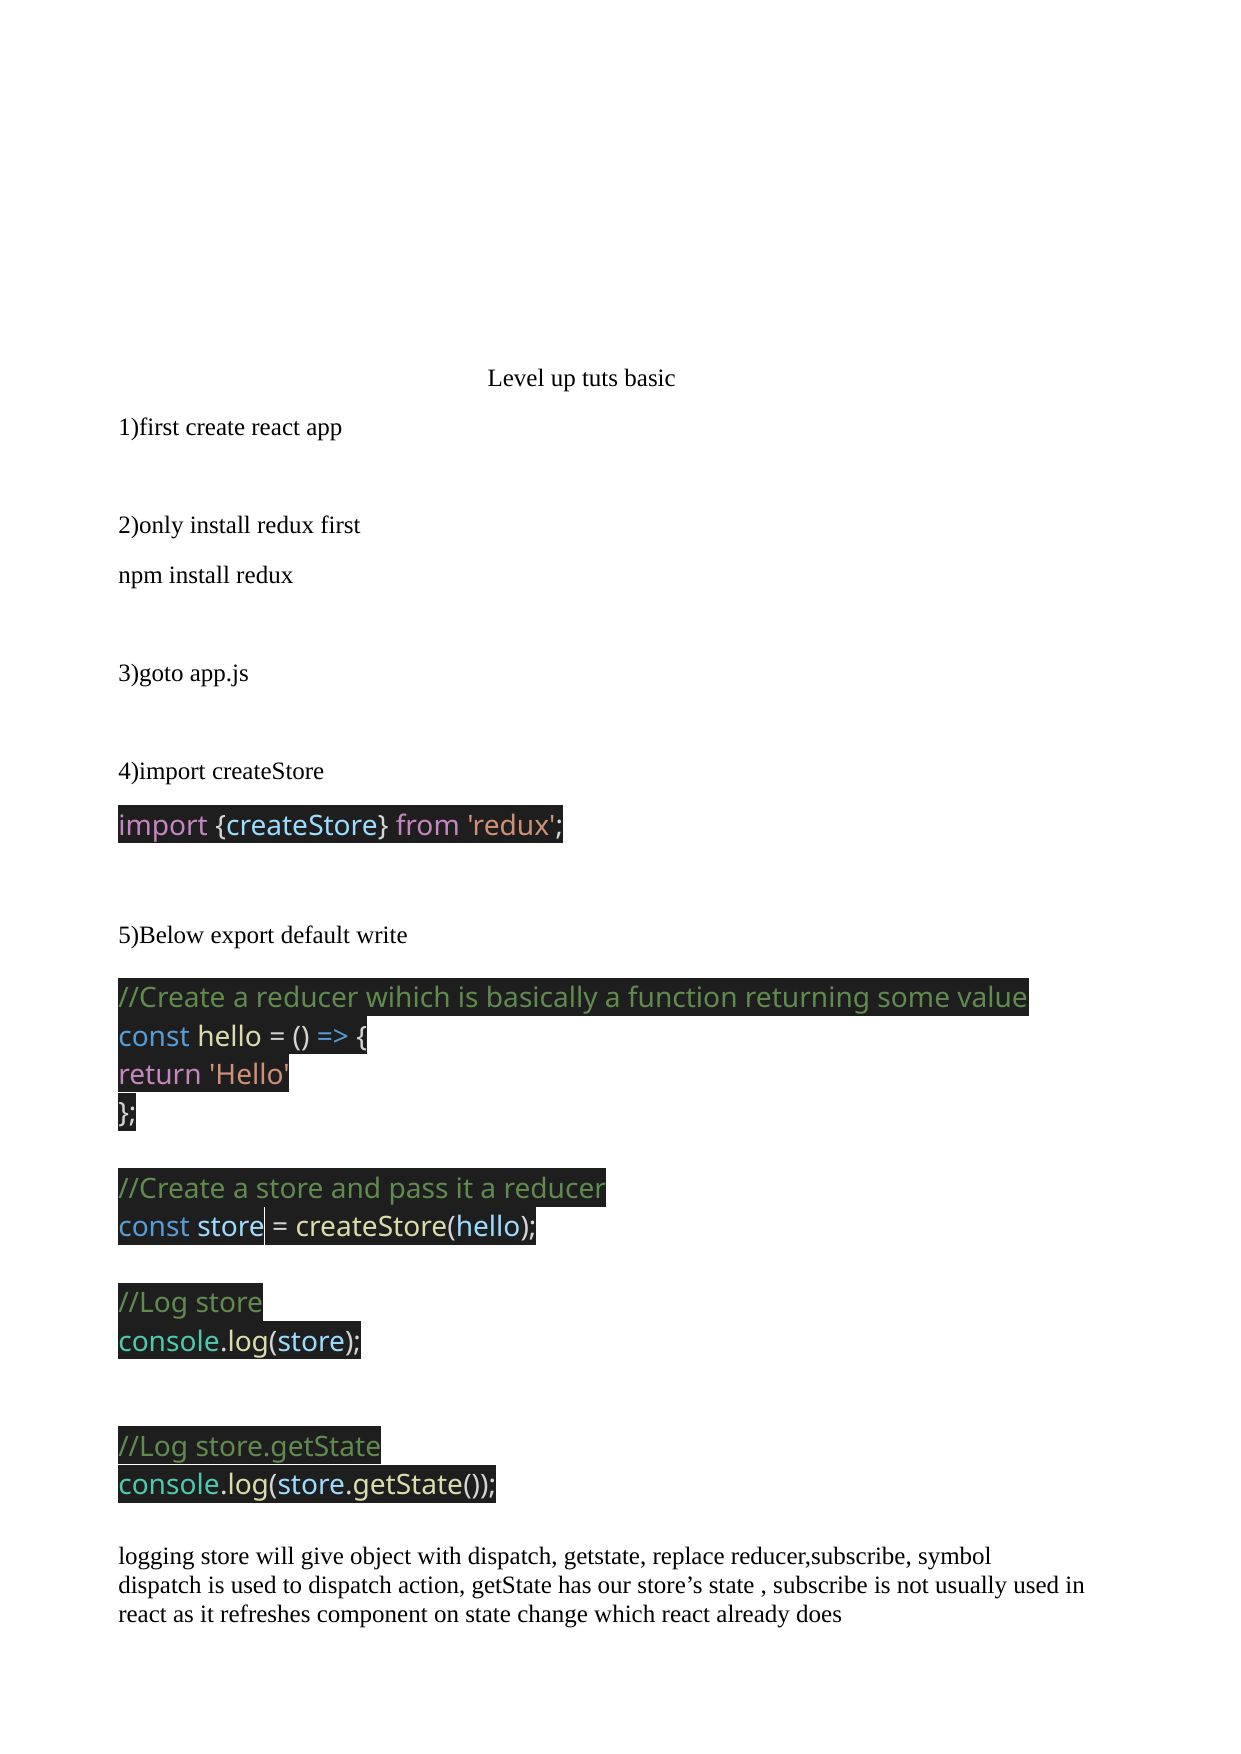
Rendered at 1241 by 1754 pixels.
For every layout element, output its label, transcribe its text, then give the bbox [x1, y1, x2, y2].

text }; [118, 1092, 1122, 1131]
text 3)goto app.js [118, 658, 1122, 687]
text //Create a reducer wihich is basically a function returning some value [118, 977, 1122, 1016]
text console.log(store); [118, 1321, 1122, 1359]
text import {createStore} from 'redux'; [118, 805, 1122, 843]
text logging store will give object with dispatch, getstate, replace reducer,subscribe, symbol [118, 1541, 1122, 1570]
text //Create a store and pass it a reducer [118, 1168, 1122, 1207]
text dispatch is used to dispatch action, getState has our store’s state , subscribe is not usually used in react as it refreshes component on state change which react already does [118, 1570, 1122, 1627]
text npm install redux [118, 560, 1122, 588]
text Level up tuts basic [118, 363, 1122, 392]
text //Log store [118, 1282, 1122, 1321]
text //Log store.getState [118, 1426, 1122, 1464]
text 5)Below export default write [118, 920, 1122, 949]
text 1)first create react app [118, 412, 1122, 441]
text 4)import createStore [118, 756, 1122, 785]
text const store = createStore(hello); [118, 1207, 1122, 1245]
text console.log(store.getState()); [118, 1464, 1122, 1503]
text 2)only install redux first [118, 511, 1122, 539]
text return 'Hello' [118, 1054, 1122, 1092]
text const hello = () => { [118, 1016, 1122, 1054]
